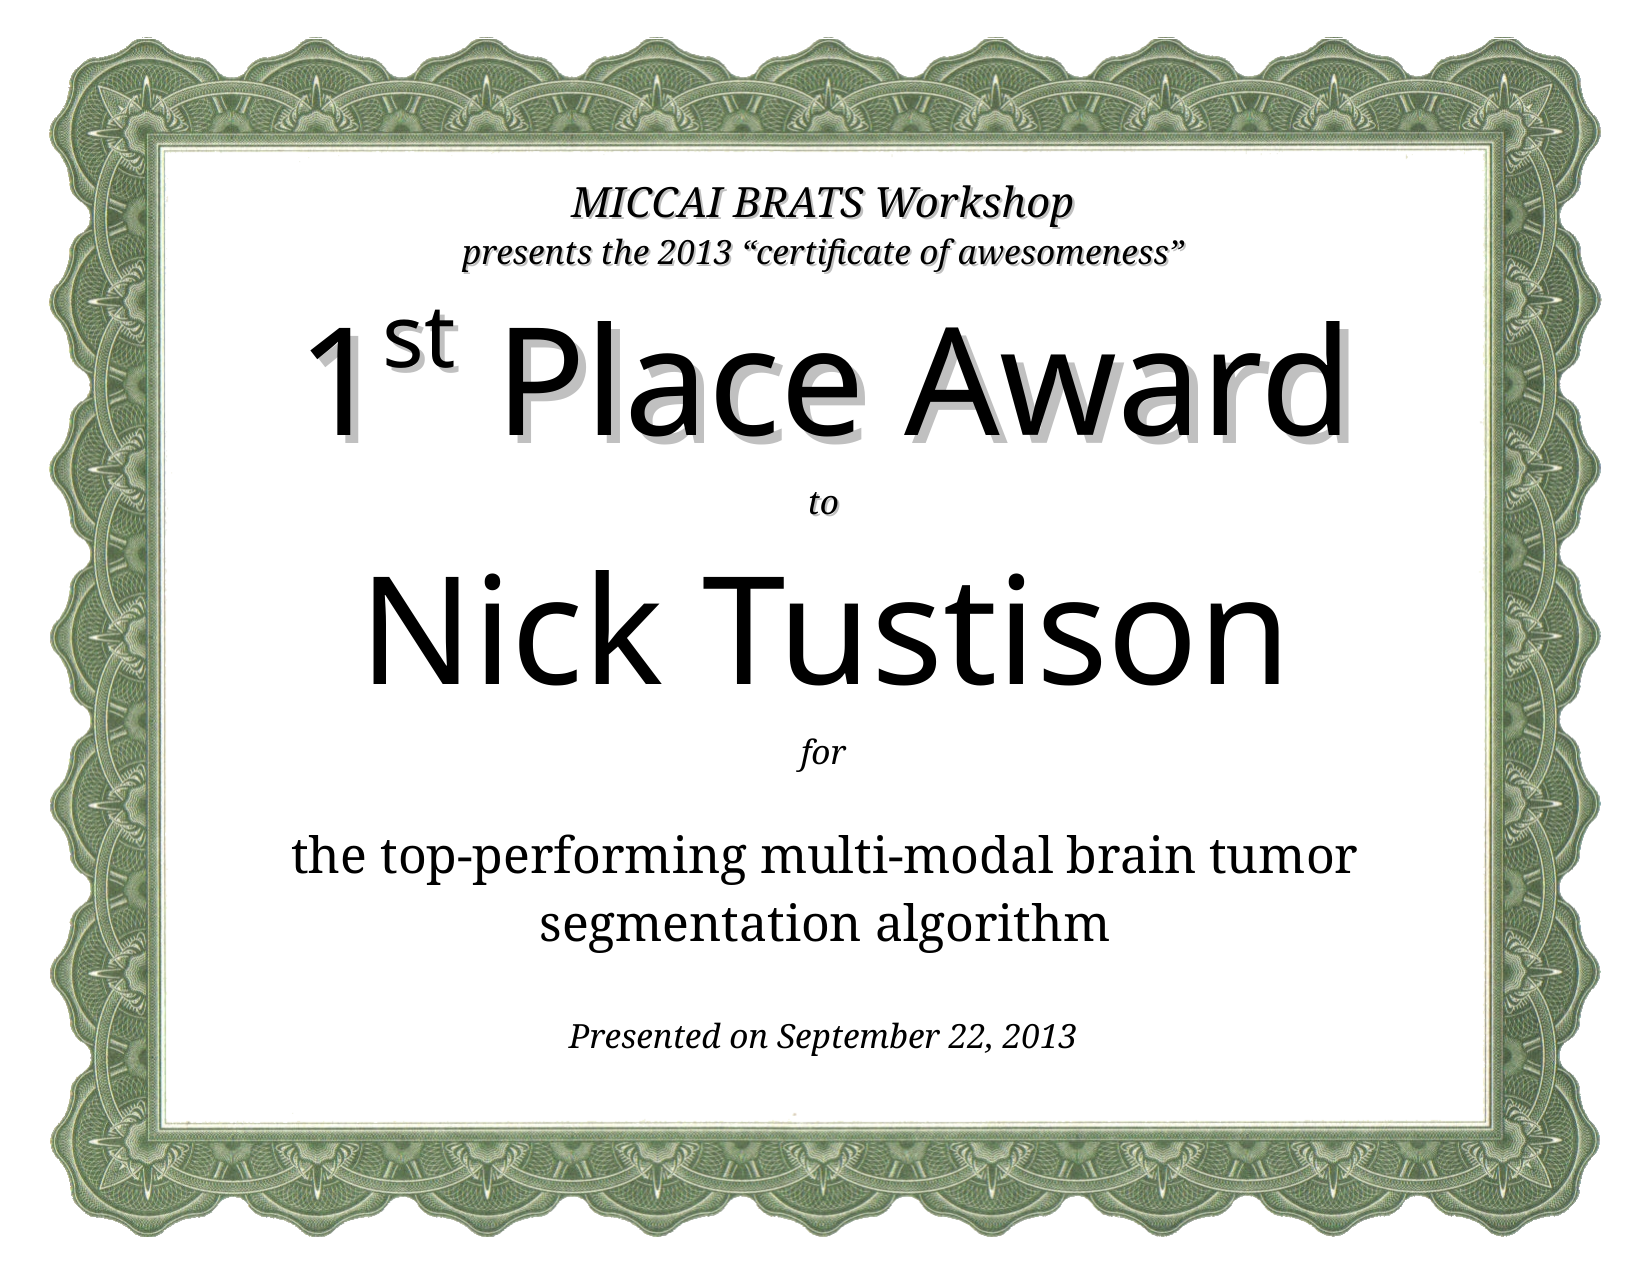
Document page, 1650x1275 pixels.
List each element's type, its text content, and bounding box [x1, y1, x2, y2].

text Nick Tustison [173, 524, 1477, 729]
text Presented on September 22, 2013 [173, 1013, 1477, 1058]
text for [173, 729, 1477, 774]
text the top-performing multi-modal brain tumor segmentation algorithm [173, 819, 1477, 956]
text to [173, 479, 1477, 524]
text MICCAI BRATS Workshop [173, 173, 1477, 229]
picture [424, 956, 1225, 1013]
text 1st Place Award [173, 275, 1477, 479]
picture [424, 774, 1225, 819]
text presents the 2013 “certificate of awesomeness” [173, 229, 1477, 275]
